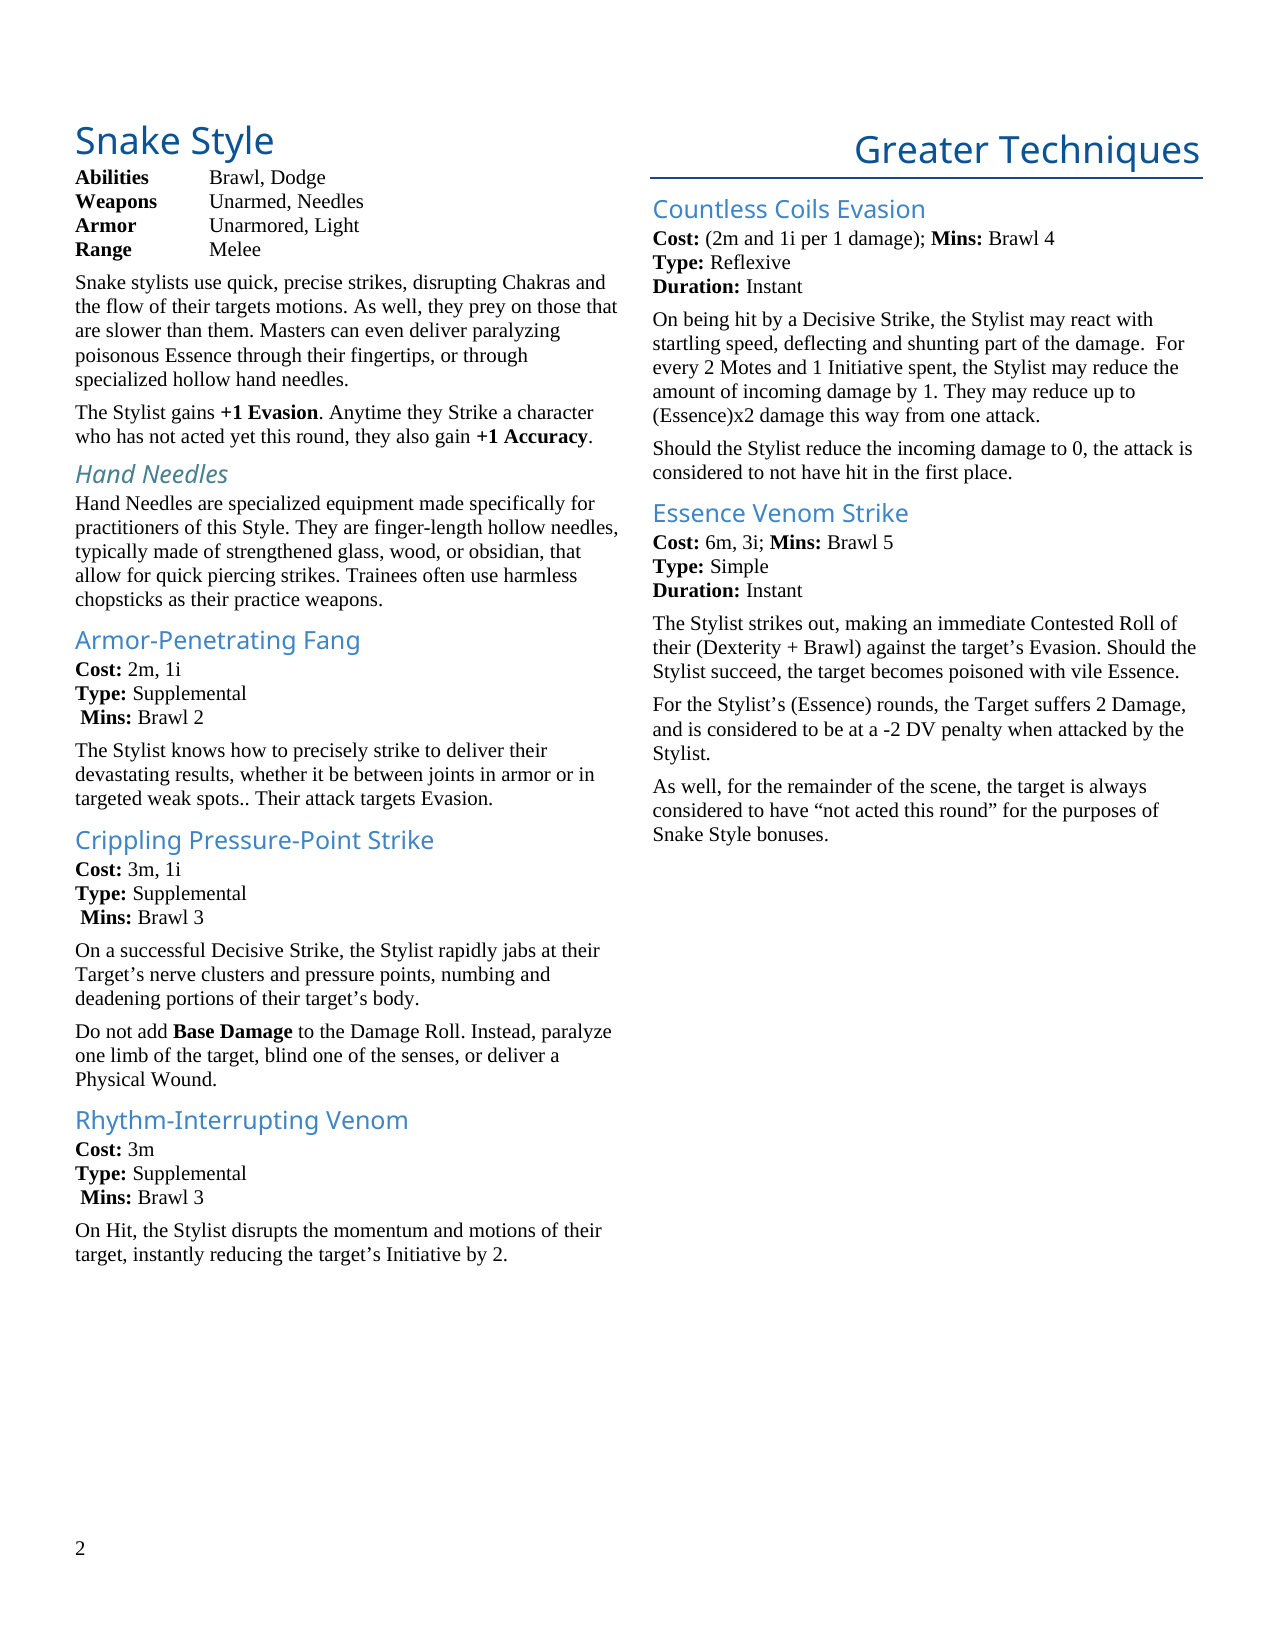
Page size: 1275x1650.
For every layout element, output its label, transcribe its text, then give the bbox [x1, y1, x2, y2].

subtitle Rhythm-Interrupting Venom [75, 1103, 622, 1137]
text On being hit by a Decisive Strike, the Stylist may react with startling speed, deflecting and shunting part of the damage. For every 2 Motes and 1 Initiative spent, the Stylist may reduce the amount of incoming damage by 1. They may reduce up to (Essence)x2 damage this way from one attack. [652, 307, 1200, 427]
text Cost: 3m Type: Supplemental Mins: Brawl 3 [75, 1137, 622, 1209]
subtitle Snake Style [75, 114, 622, 165]
text Cost: (2m and 1i per 1 damage); Mins: Brawl 4 Type: Reflexive Duration: Instant [652, 226, 1200, 298]
subtitle Essence Venom Strike [652, 496, 1200, 530]
text Cost: 6m, 3i; Mins: Brawl 5 Type: Simple Duration: Instant [652, 530, 1200, 602]
subtitle Hand Needles [75, 457, 622, 491]
text For the Stylist’s (Essence) rounds, the Target suffers 2 Damage, and is considered to be at a -2 DV penalty when attacked by the Stylist. [652, 692, 1200, 764]
text On a successful Decisive Strike, the Stylist rapidly jabs at their Target’s nerve clusters and pressure points, numbing and deadening portions of their target’s body. [75, 938, 622, 1010]
text Should the Stylist reduce the incoming damage to 0, the attack is considered to not have hit in the first place. [652, 436, 1200, 484]
text On Hit, the Stylist disrupts the momentum and motions of their target, instantly reducing the target’s Initiative by 2. [75, 1218, 622, 1266]
subtitle Countless Coils Evasion [652, 191, 1200, 226]
text Cost: 3m, 1i Type: Supplemental Mins: Brawl 3 [75, 856, 622, 929]
text The Stylist strikes out, making an immediate Contested Roll of their (Dexterity + Brawl) against the target’s Evasion. Should the Stylist succeed, the target becomes poisoned with vile Essence. [652, 611, 1200, 683]
text The Stylist gains +1 Evasion. Anytime they Strike a character who has not acted yet this round, they also gain +1 Accuracy. [75, 399, 622, 448]
subtitle Crippling Pressure-Point Strike [75, 822, 622, 856]
text Do not add Base Damage to the Damage Roll. Instead, paralyze one limb of the target, blind one of the senses, or deliver a Physical Wound. [75, 1019, 622, 1091]
text The Stylist knows how to precisely strike to deliver their devastating results, whether it be between joints in armor or in targeted weak spots.. Their attack targets Evasion. [75, 738, 622, 810]
text As well, for the remainder of the scene, the target is always considered to have “not acted this round” for the purposes of Snake Style bonuses. [652, 773, 1200, 846]
text Snake stylists use quick, precise strikes, disrupting Chakras and the flow of their targets motions. As well, they prey on those that are slower than them. Masters can even deliver paralyzing poisonous Essence through their fingertips, or through specialized hollow hand needles. [75, 270, 622, 391]
text Cost: 2m, 1i Type: Supplemental Mins: Brawl 2 [75, 657, 622, 729]
subtitle Armor-Penetrating Fang [75, 623, 622, 657]
text Hand Needles are specialized equipment made specifically for practitioners of this Style. They are finger-length hollow needles, typically made of strengthened glass, wood, or obsidian, that allow for quick piercing strikes. Trainees often use harmless chopsticks as their practice weapons. [75, 491, 622, 611]
text Abilities Brawl, Dodge Weapons Unarmed, Needles Armor Unarmored, Light Range Melee [75, 165, 622, 261]
subtitle Greater Techniques [649, 120, 1203, 179]
